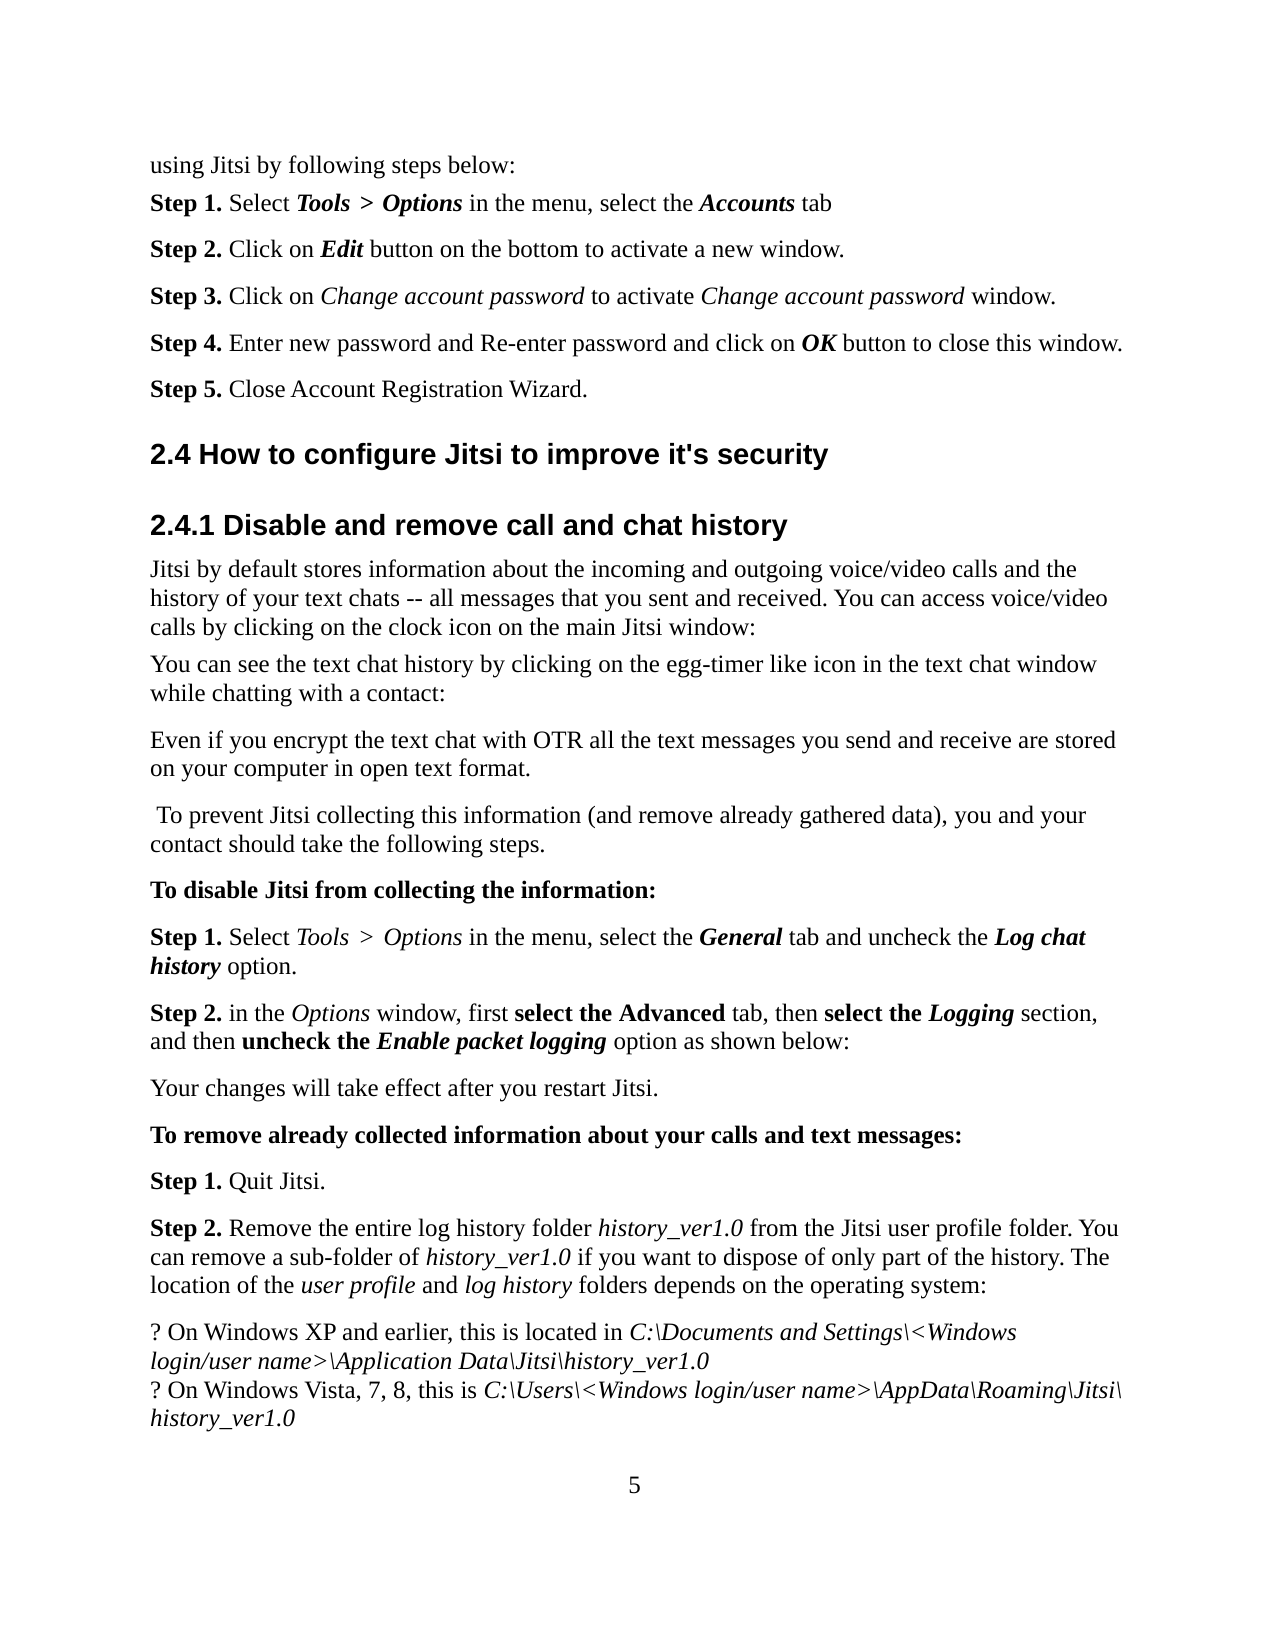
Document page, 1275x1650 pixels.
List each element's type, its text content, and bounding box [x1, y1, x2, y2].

text Step 5. Close Account Registration Wizard. [150, 374, 1125, 403]
text To disable Jitsi from collecting the information: [150, 876, 1125, 904]
text Step 2. Remove the entire log history folder history_ver1.0 from the Jitsi user profile folder. You can remove a sub-folder of history_ver1.0 if you want to dispose of only part of the history. The location of the user profile and log history folders depends on the operating system: [150, 1213, 1125, 1299]
text Step 1. Quit Jitsi. [150, 1166, 1125, 1195]
text Step 3. Click on Change account password to activate Change account password window. [150, 281, 1125, 310]
text Step 2. in the Options window, first select the Advanced tab, then select the Logging section, and then uncheck the Enable packet logging option as shown below: [150, 998, 1125, 1055]
text Your changes will take effect after you restart Jitsi. [150, 1073, 1125, 1102]
text To remove already collected information about your calls and text messages: [150, 1120, 1125, 1148]
text Step 1. Select Tools > Options in the menu, select the General tab and uncheck the Log chat history option. [150, 922, 1125, 980]
text Step 4. Enter new password and Re-enter password and click on OK button to close this window. [150, 328, 1125, 356]
text Step 1. Select Tools > Options in the menu, select the Accounts tab [150, 188, 1125, 216]
text Even if you encrypt the text chat with OTR all the text messages you send and receive are stored on your computer in open text format. [150, 725, 1125, 782]
text Step 2. Click on Edit button on the bottom to activate a new window. [150, 234, 1125, 263]
text ? On Windows XP and earlier, this is located in C:\Documents and Settings\<Windows login/user name>\Application Data\Jitsi\history_ver1.0 ? On Windows Vista, 7, 8, this is C:\Users\<Windows login/user name>\AppData\Roaming\Jitsi\history_ver1.0 [150, 1317, 1125, 1432]
text using Jitsi by following steps below: [150, 150, 1125, 179]
text To prevent Jitsi collecting this information (and remove already gathered data), you and your contact should take the following steps. [150, 800, 1125, 858]
subtitle 2.4.1 Disable and remove call and chat history [150, 508, 1125, 542]
subtitle 2.4 How to configure Jitsi to improve it's security [150, 437, 1125, 471]
text You can see the text chat history by clicking on the egg-timer like icon in the text chat window while chatting with a contact: [150, 649, 1125, 707]
text Jitsi by default stores information about the incoming and outgoing voice/video calls and the history of your text chats -- all messages that you sent and received. You can access voice/video calls by clicking on the clock icon on the main Jitsi window: [150, 554, 1125, 640]
